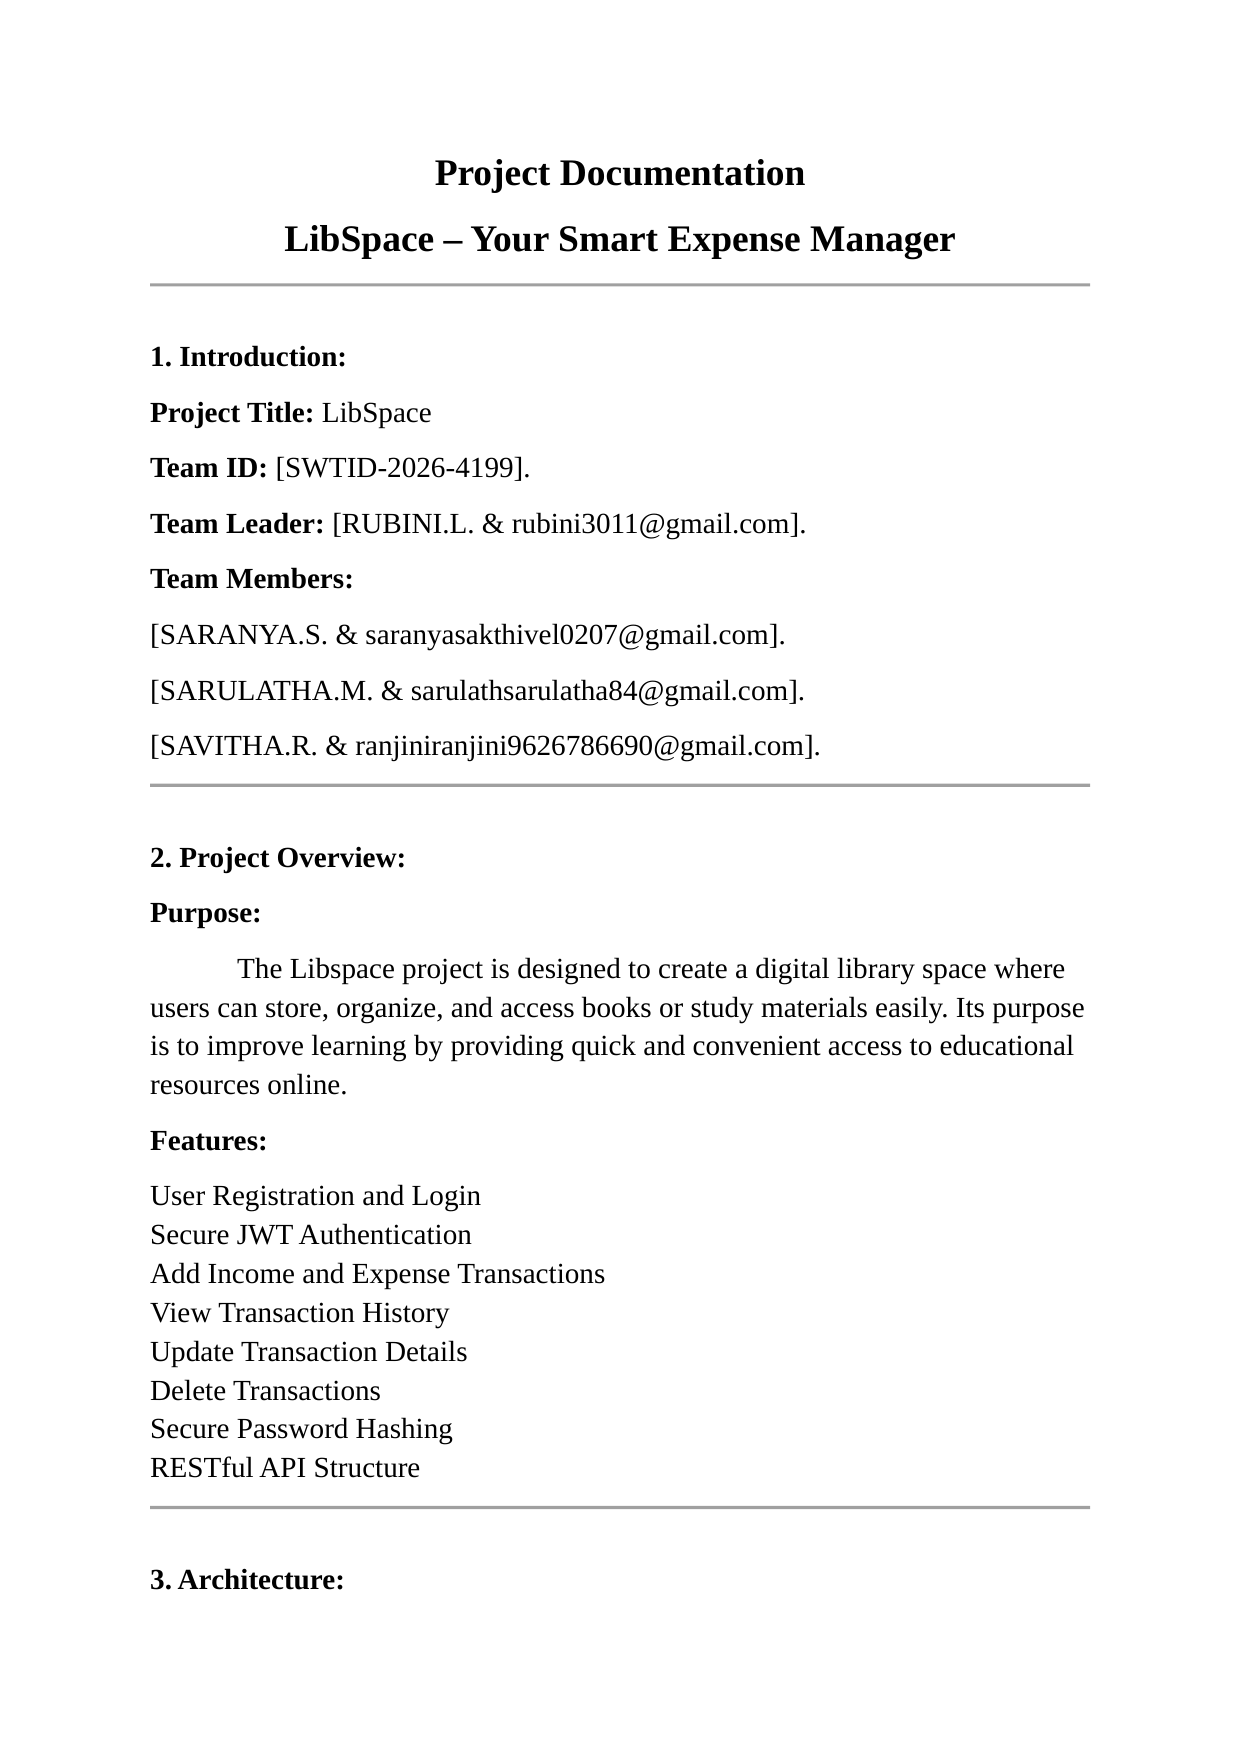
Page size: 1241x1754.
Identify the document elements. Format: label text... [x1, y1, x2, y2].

text 1. Introduction: [150, 339, 1090, 373]
text Project Title: LibSpace [150, 395, 1090, 428]
text Team Leader: [RUBINI.L. & rubini3011@gmail.com]. [150, 506, 1090, 539]
text User Registration and Login Secure JWT Authentication Add Income and Expense Transactions View Transaction History Update Transaction Details Delete Transactions Secure Password Hashing RESTful API Structure [150, 1178, 1090, 1484]
text Team ID: [SWTID-2026-4199]. [150, 451, 1090, 484]
text Features: [150, 1123, 1090, 1156]
text 3. Architecture: [150, 1562, 1090, 1596]
text [SARANYA.S. & saranyasakthivel0207@gmail.com]. [150, 617, 1090, 651]
text [SARULATHA.M. & sarulathsarulatha84@gmail.com]. [150, 673, 1090, 706]
text LibSpace – Your Smart Expense Manager [150, 217, 1090, 260]
text Purpose: [150, 895, 1090, 929]
text 2. Project Overview: [150, 840, 1090, 873]
text Team Members: [150, 562, 1090, 595]
text [SAVITHA.R. & ranjiniranjini9626786690@gmail.com]. [150, 728, 1090, 762]
text The Libspace project is designed to create a digital library space where users can store, organize, and access books or study materials easily. Its purpose is to improve learning by providing quick and convenient access to educational resources online. [150, 951, 1090, 1101]
text Project Documentation [150, 150, 1090, 193]
